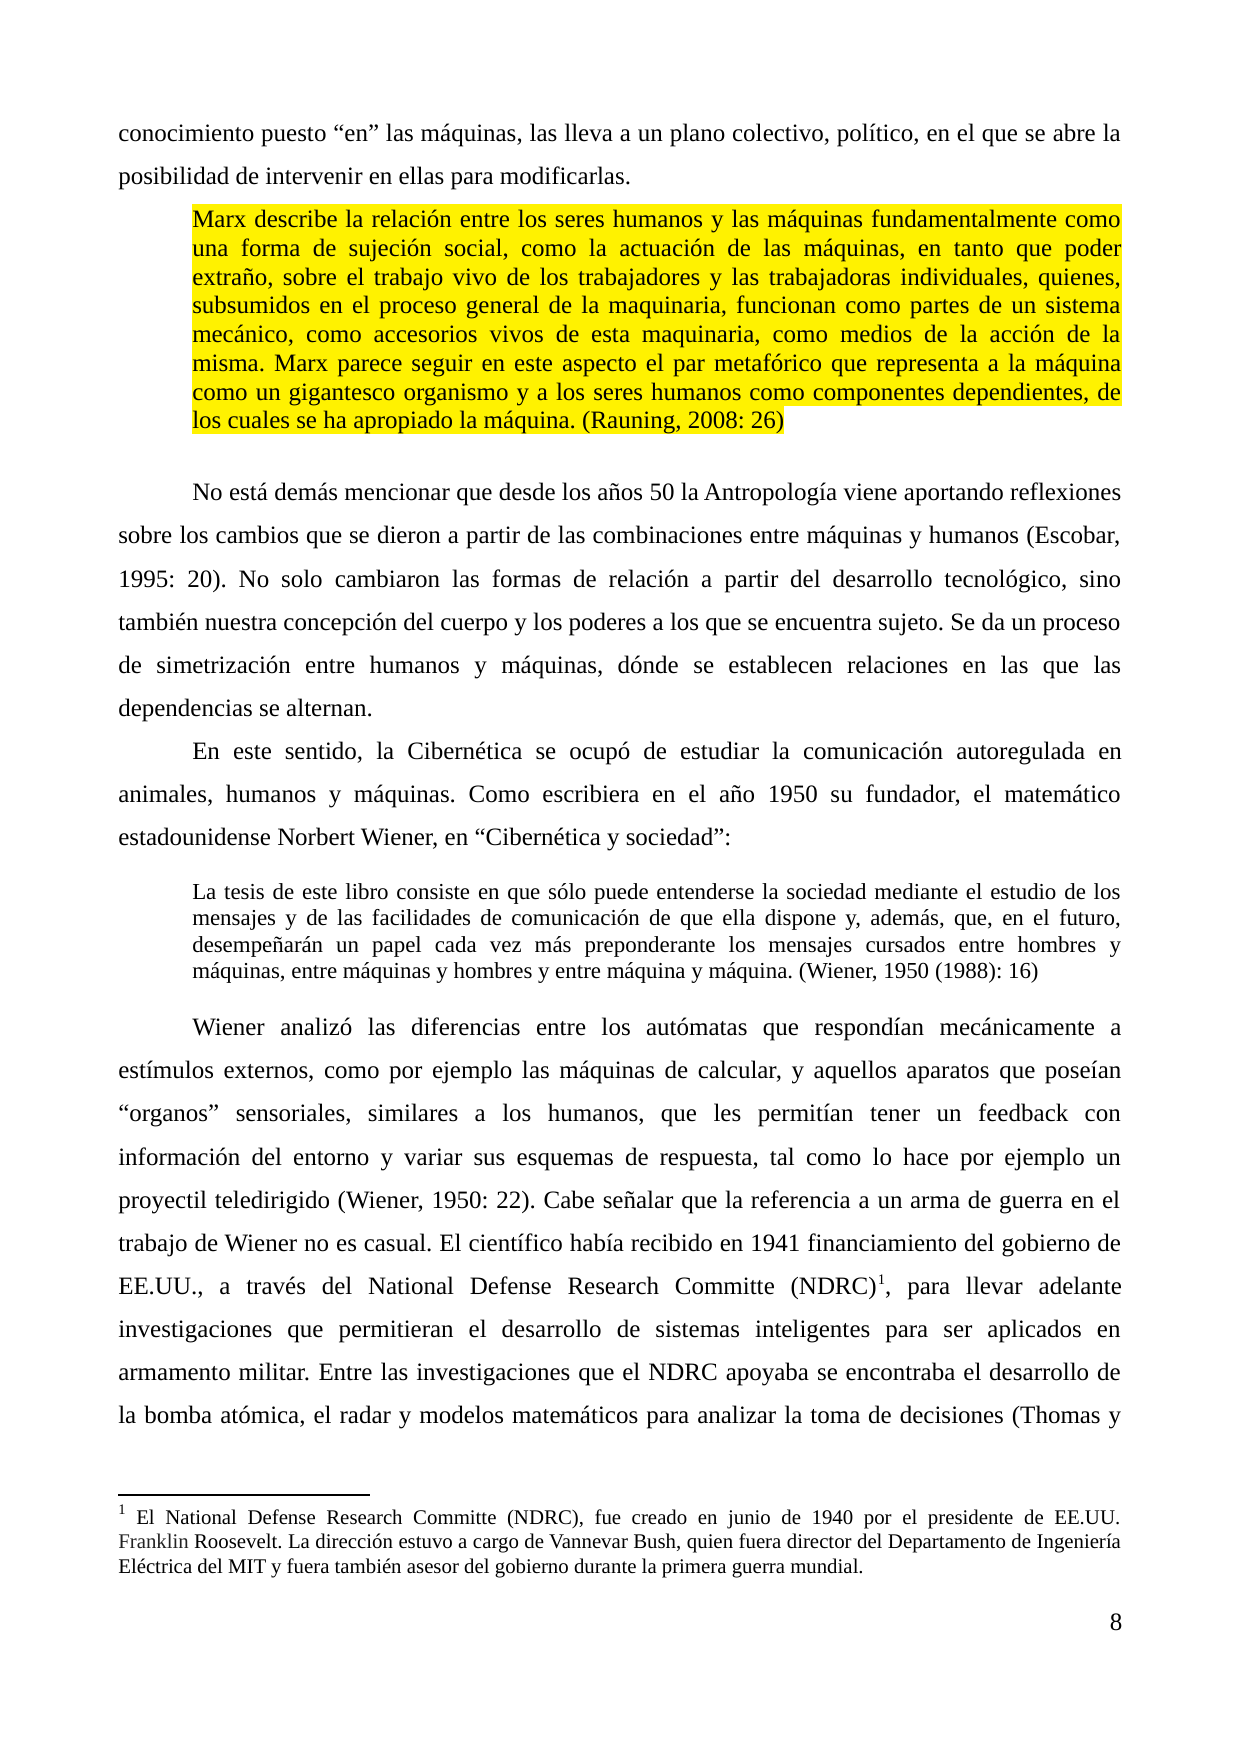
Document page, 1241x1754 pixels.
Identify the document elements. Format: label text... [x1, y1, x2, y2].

text El National Defense Research Committe (NDRC), fue creado en junio de 1940 por el presidente de EE.UU. Franklin Roosevelt. La dirección estuvo a cargo de Vannevar Bush, quien fuera director del Departamento de Ingeniería Eléctrica del MIT y fuera también asesor del gobierno durante la primera guerra mundial. [118, 1501, 1122, 1578]
text No está demás mencionar que desde los años 50 la Antropología viene aportando reflexiones sobre los cambios que se dieron a partir de las combinaciones entre máquinas y humanos (Escobar, 1995: 20). No solo cambiaron las formas de relación a partir del desarrollo tecnológico, sino también nuestra concepción del cuerpo y los poderes a los que se encuentra sujeto. Se da un proceso de simetrización entre humanos y máquinas, dónde se establecen relaciones en las que las dependencias se alternan. [118, 477, 1122, 722]
text La tesis de este libro consiste en que sólo puede entenderse la sociedad mediante el estudio de los mensajes y de las facilidades de comunicación de que ella dispone y, además, que, en el futuro, desempeñarán un papel cada vez más preponderante los mensajes cursados entre hombres y máquinas, entre máquinas y hombres y entre máquina y máquina. (Wiener, 1950 (1988): 16) [192, 878, 1122, 983]
text En este sentido, la Cibernética se ocupó de estudiar la comunicación autoregulada en animales, humanos y máquinas. Como escribiera en el año 1950 su fundador, el matemático estadounidense Norbert Wiener, en “Cibernética y sociedad”: [118, 736, 1122, 851]
text Wiener analizó las diferencias entre los autómatas que respondían mecánicamente a estímulos externos, como por ejemplo las máquinas de calcular, y aquellos aparatos que poseían “organos” sensoriales, similares a los humanos, que les permitían tener un feedback con información del entorno y variar sus esquemas de respuesta, tal como lo hace por ejemplo un proyectil teledirigido (Wiener, 1950: 22). Cabe señalar que la referencia a un arma de guerra en el trabajo de Wiener no es casual. El científico había recibido en 1941 financiamiento del gobierno de EE.UU., a través del National Defense Research Committe (NDRC), para llevar adelante investigaciones que permitieran el desarrollo de sistemas inteligentes para ser aplicados en armamento militar. Entre las investigaciones que el NDRC apoyaba se encontraba el desarrollo de la bomba atómica, el radar y modelos matemáticos para analizar la toma de decisiones (Thomas y [118, 1012, 1122, 1429]
text Marx describe la relación entre los seres humanos y las máquinas fundamentalmente como una forma de sujeción social, como la actuación de las máquinas, en tanto que poder extraño, sobre el trabajo vivo de los trabajadores y las trabajadoras individuales, quienes, subsumidos en el proceso general de la maquinaria, funcionan como partes de un sistema mecánico, como accesorios vivos de esta maquinaria, como medios de la acción de la misma. Marx parece seguir en este aspecto el par metafórico que representa a la máquina como un gigantesco organismo y a los seres humanos como componentes dependientes, de los cuales se ha apropiado la máquina. (Rauning, 2008: 26) [192, 204, 1122, 434]
text conocimiento puesto “en” las máquinas, las lleva a un plano colectivo, político, en el que se abre la posibilidad de intervenir en ellas para modificarlas. [118, 118, 1122, 190]
